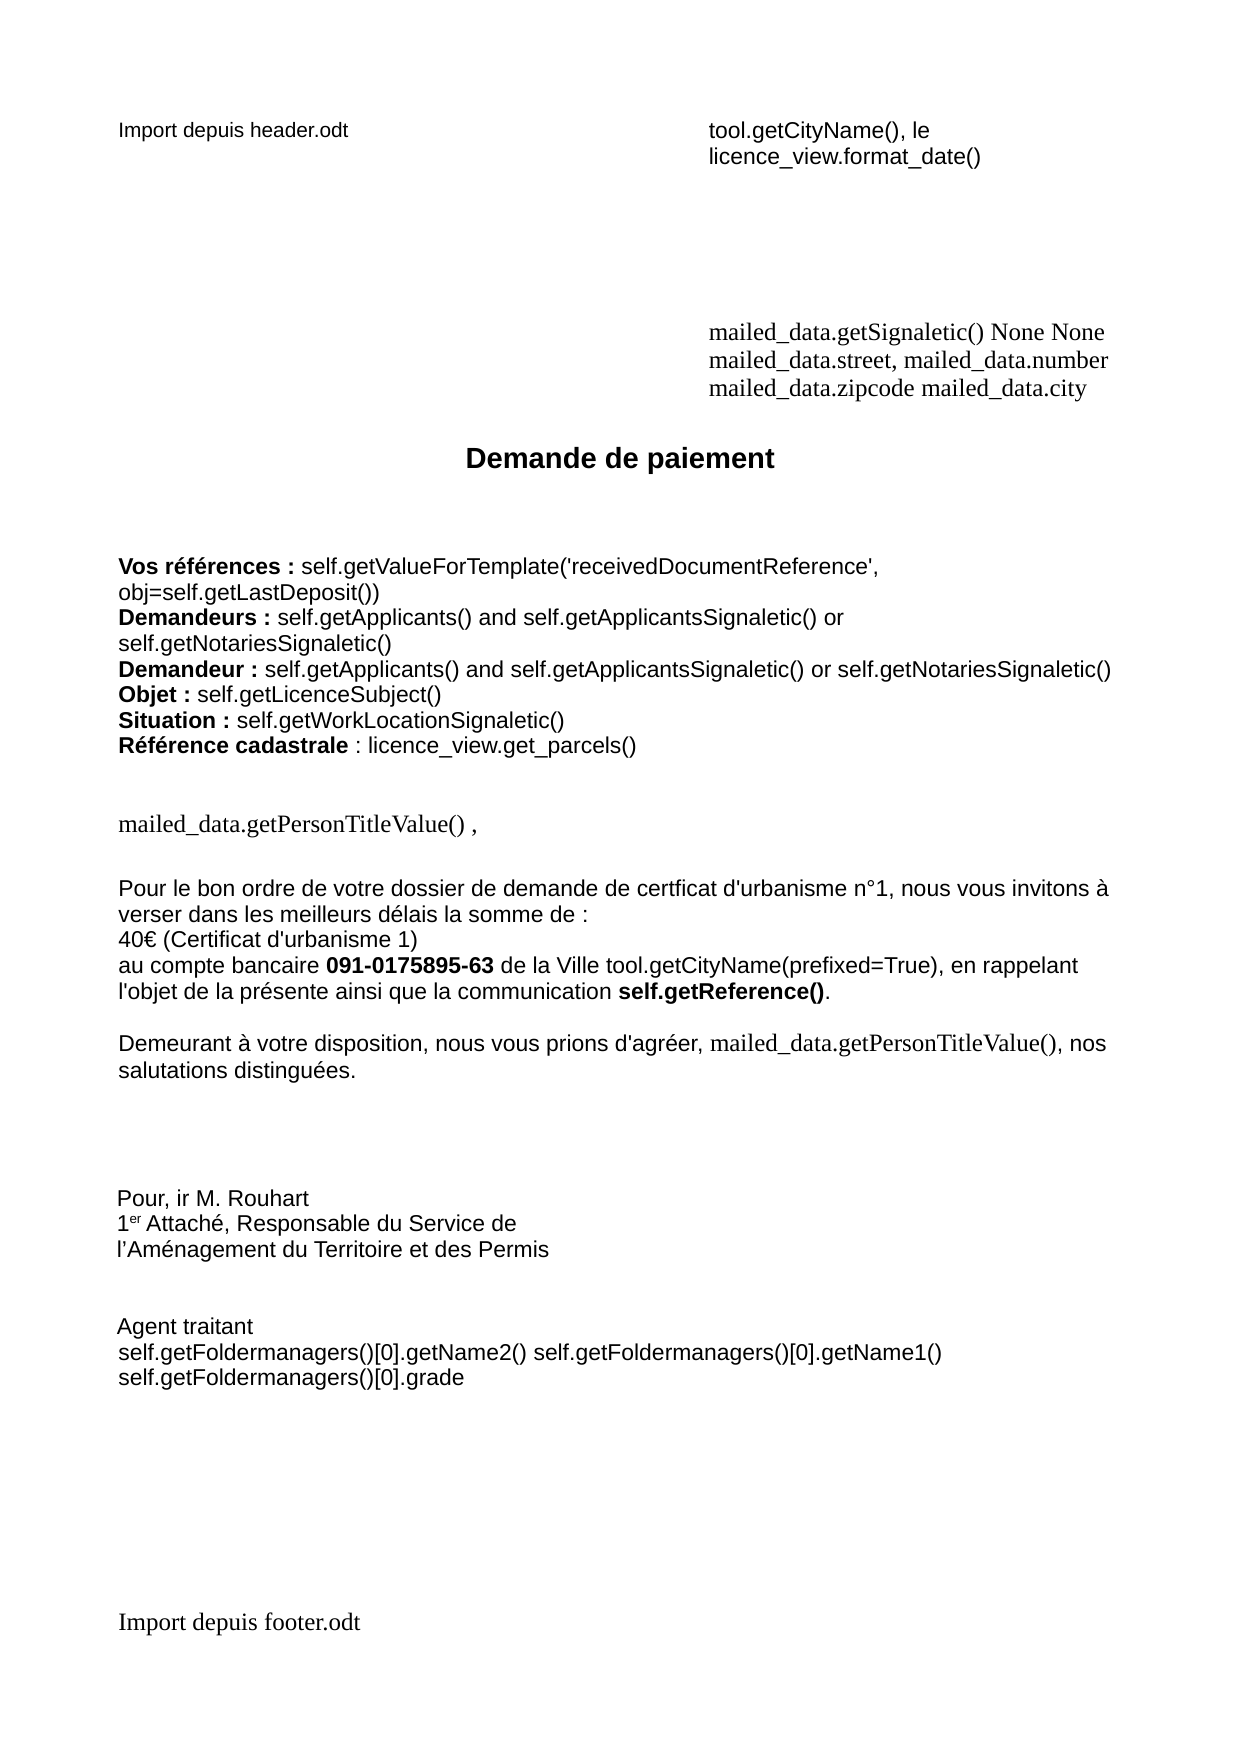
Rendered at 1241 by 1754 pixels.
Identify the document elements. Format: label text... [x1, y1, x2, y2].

text au compte bancaire 091-0175895-63 de la Ville tool.getCityName(prefixed=True), en rappelant l'objet de la présente ainsi que la communication self.getReference(). [118, 953, 1122, 1004]
text 40€ (Certificat d'urbanisme 1) [118, 927, 1122, 953]
text self.getFoldermanagers()[0].getName2() self.getFoldermanagers()[0].getName1() self.getFoldermanagers()[0].grade [118, 1339, 1122, 1390]
text Vos références : self.getValueForTemplate('receivedDocumentReference', obj=self.getLastDeposit()) [118, 554, 1122, 605]
text Situation : self.getWorkLocationSignaletic() [118, 707, 1122, 733]
table_header Import depuis header.odt [118, 118, 708, 414]
text Objet : self.getLicenceSubject() [118, 682, 1122, 707]
table_header tool.getCityName(), le licence_view.format_date() mailed_data.getSignaletic() None None mailed_data.street, mailed_data.number mailed_data.zipcode mailed_data.city [709, 118, 1123, 414]
text 1er Attaché, Responsable du Service de [117, 1211, 1122, 1237]
text Demeurant à votre disposition, nous vous prions d'agréer, mailed_data.getPersonTitleValue(), nos salutations distinguées. [118, 1029, 1122, 1083]
text mailed_data.getPersonTitleValue() , [118, 810, 1122, 838]
title Demande de paiement [118, 442, 1122, 474]
text Pour le bon ordre de votre dossier de demande de certficat d'urbanisme n°1, nous vous invitons à verser dans les meilleurs délais la somme de : [118, 876, 1122, 927]
text Demandeurs : self.getApplicants() and self.getApplicantsSignaletic() or self.getNotariesSignaletic() [118, 605, 1122, 656]
text Demandeur : self.getApplicants() and self.getApplicantsSignaletic() or self.getNotariesSignaletic() [118, 656, 1122, 682]
text Agent traitant [117, 1313, 1122, 1339]
text Pour, ir M. Rouhart [117, 1185, 1122, 1211]
text l’Aménagement du Territoire et des Permis [117, 1237, 1122, 1262]
text Référence cadastrale : licence_view.get_parcels() [118, 733, 1122, 759]
